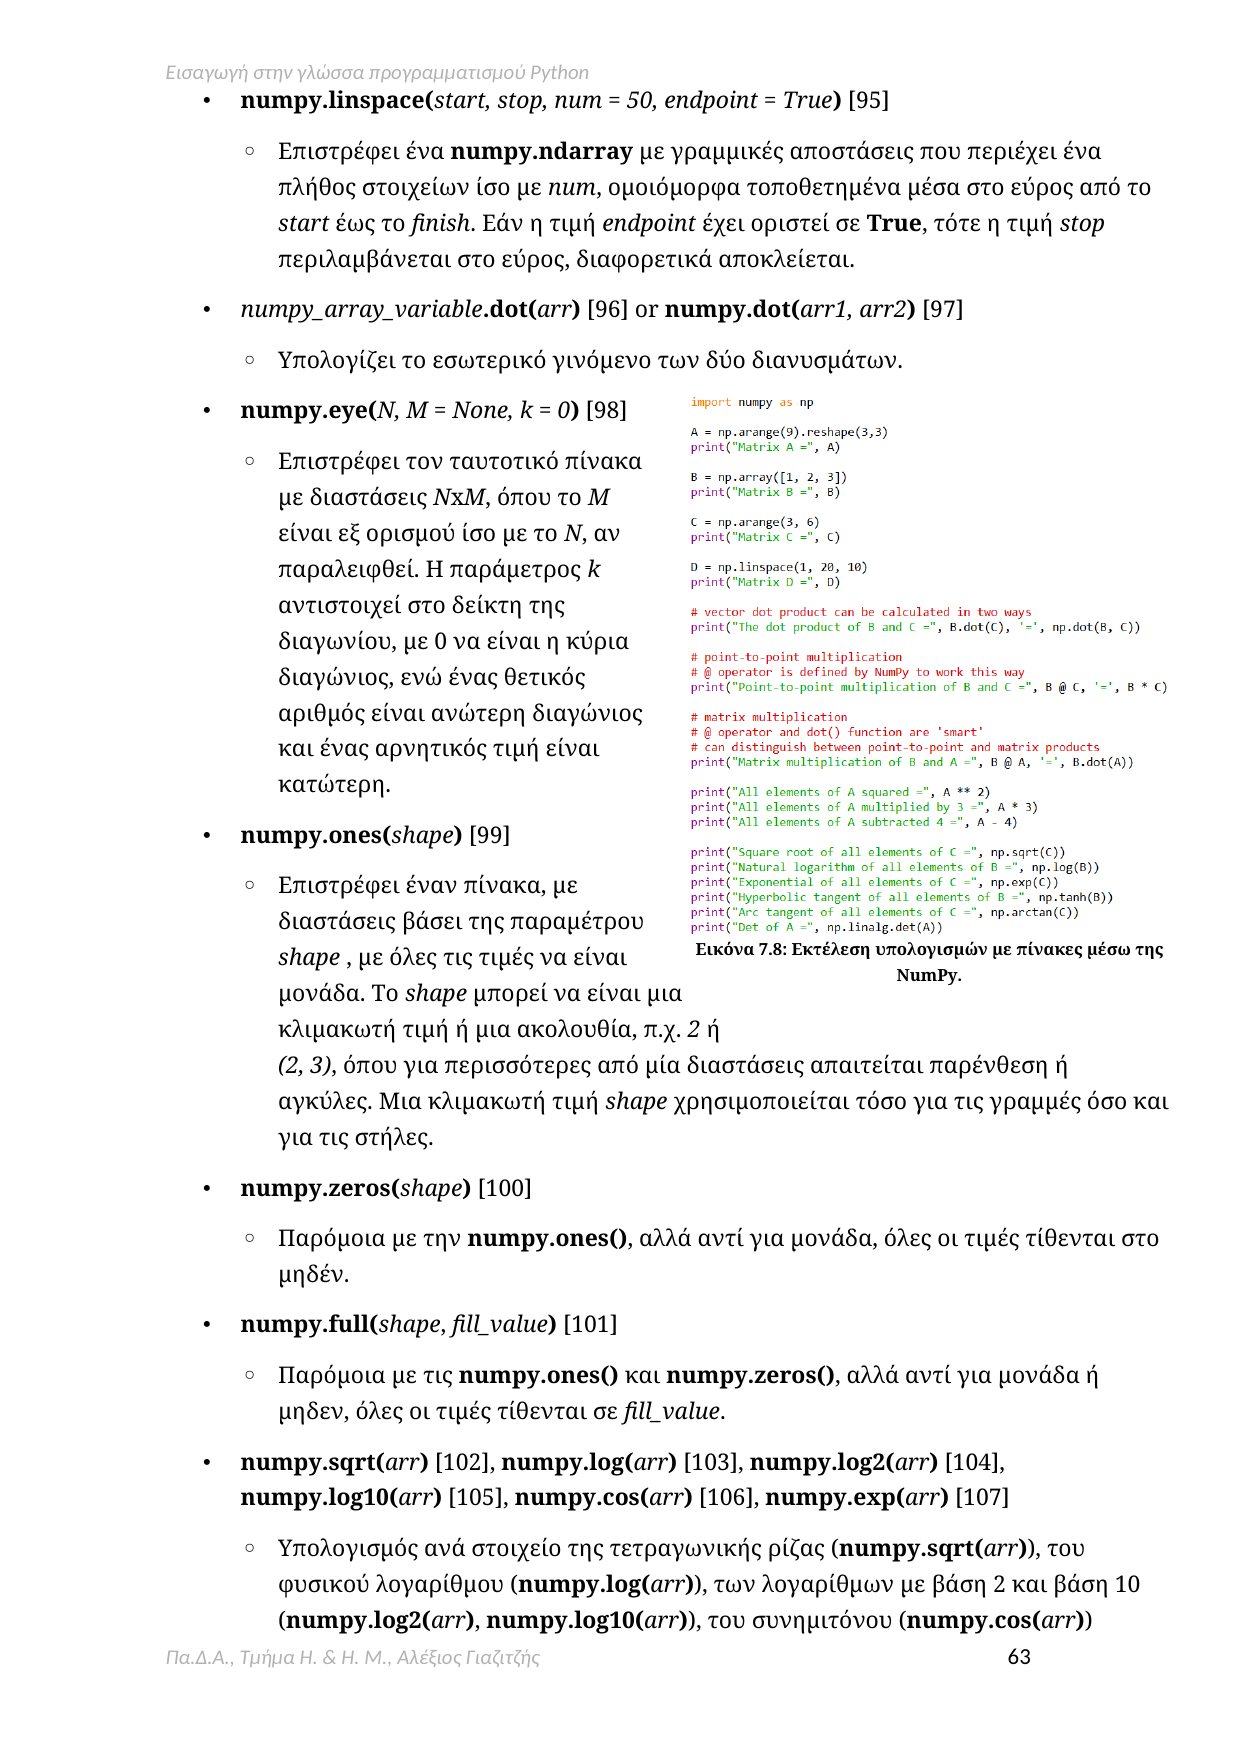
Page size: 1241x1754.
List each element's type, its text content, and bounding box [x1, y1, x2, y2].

list numpy.ones(shape) [99] [203, 819, 689, 850]
list numpy.eye(N, M = None, k = 0) [98] [203, 394, 689, 426]
list Επιστρέφει έναν πίνακα, με διαστάσεις βάσει της παραμέτρου shape , με όλες τις τιμές να είναι μονάδα. Το shape μπορεί να είναι μια κλιμακωτή τιμή ή μια ακολουθία, π.χ. 2 ή (2, 3), όπου για περισσότερες από μία διαστάσεις απαιτείται παρένθεση ή αγκύλες. Μια κλιμακωτή τιμή shape χρησιμοποιείται τόσο για τις γραμμές όσο και για τις στήλες. [240, 869, 1169, 1152]
list Επιστρέφει τον ταυτοτικό πίνακα με διαστάσεις NxM, όπου το M είναι εξ ορισμού ίσο με το N, αν παραλειφθεί. Η παράμετρος k αντιστοιχεί στο δείκτη της διαγωνίου, με 0 να είναι η κύρια διαγώνιος, ενώ ένας θετικός αριθμός είναι ανώτερη διαγώνιος και ένας αρνητικός τιμή είναι κατώτερη. [240, 445, 689, 799]
list Υπολογίζει το εσωτερικό γινόμενο των δύο διανυσμάτων. [240, 344, 1169, 375]
list numpy_array_variable.dot(arr) [96] or numpy.dot(arr1, arr2) [97] [203, 293, 1169, 324]
list numpy.zeros(shape) [100] [203, 1171, 1169, 1203]
list numpy.full(shape, fill_value) [101] [203, 1308, 1169, 1340]
list Εικόνα 7.8: Εκτέλεση υπολογισμών με πίνακες μέσω της NumPy. [689, 935, 1169, 986]
list Υπολογισμός ανά στοιχείο της τετραγωνικής ρίζας (numpy.sqrt(arr)), του φυσικού λογαρίθμου (numpy.log(arr)), των λογαρίθμων με βάση 2 και βάση 10 (numpy.log2(arr), numpy.log10(arr)), του συνημιτόνου (numpy.cos(arr)) [240, 1532, 1169, 1635]
picture [689, 394, 1170, 935]
list Παρόμοια με τις numpy.ones() και numpy.zeros(), αλλά αντί για μονάδα ή μηδεν, όλες οι τιμές τίθενται σε fill_value. [240, 1359, 1169, 1426]
list Επιστρέφει ένα numpy.ndarray με γραμμικές αποστάσεις που περιέχει ένα πλήθος στοιχείων ίσο με num, ομοιόμορφα τοποθετημένα μέσα στο εύρος από το start έως το finish. Εάν η τιμή endpoint έχει οριστεί σε True, τότε η τιμή stop περιλαμβάνεται στο εύρος, διαφορετικά αποκλείεται. [240, 135, 1169, 274]
list numpy.linspace(start, stop, num = 50, endpoint = True) [95] [203, 84, 1169, 116]
list Παρόμοια με την numpy.ones(), αλλά αντί για μονάδα, όλες οι τιμές τίθενται στο μηδέν. [240, 1222, 1169, 1289]
list numpy.sqrt(arr) [102], numpy.log(arr) [103], numpy.log2(arr) [104], numpy.log10(arr) [105], numpy.cos(arr) [106], numpy.exp(arr) [107] [203, 1445, 1169, 1513]
